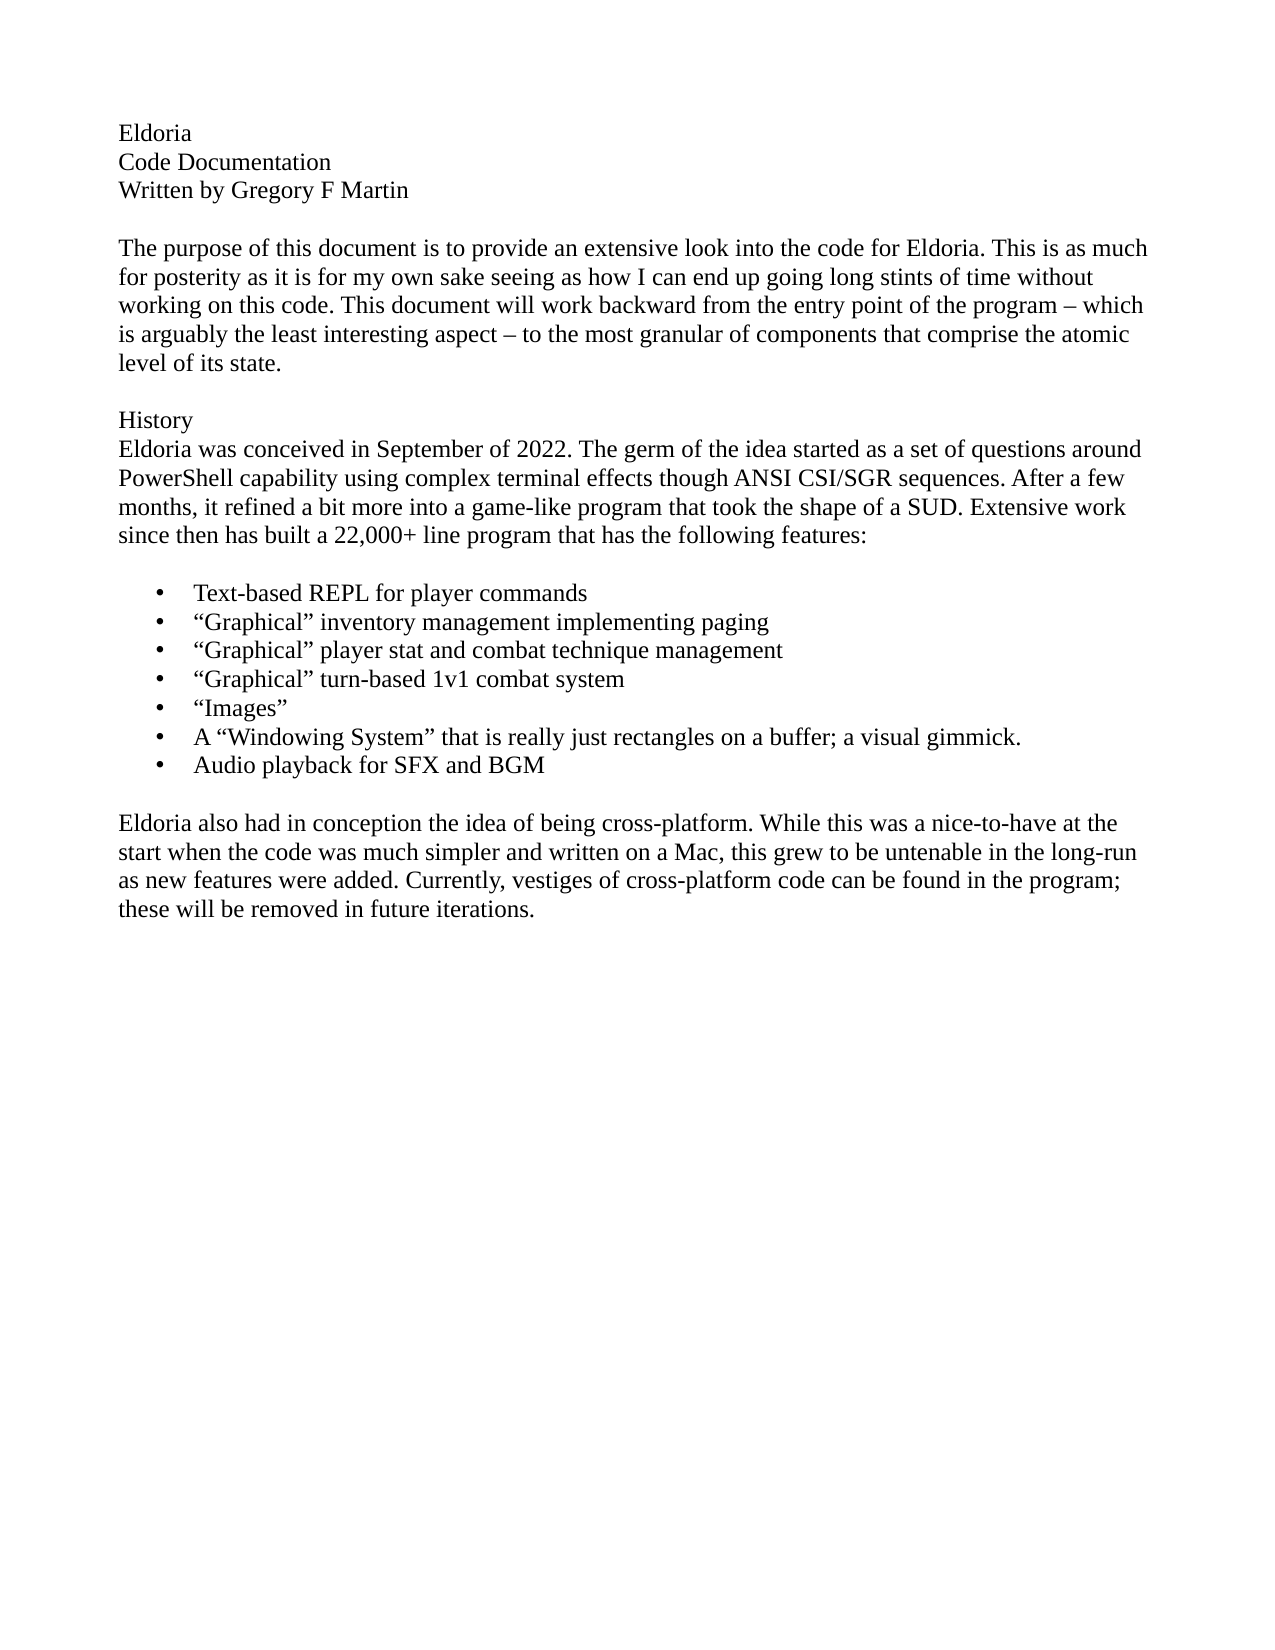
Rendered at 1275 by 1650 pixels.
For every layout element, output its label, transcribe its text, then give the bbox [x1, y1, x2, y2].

list “Images” [156, 693, 1157, 722]
list A “Windowing System” that is really just rectangles on a buffer; a visual gimmick. [156, 722, 1157, 751]
text Eldoria [118, 118, 1157, 147]
list Audio playback for SFX and BGM [156, 751, 1157, 779]
list “Graphical” turn-based 1v1 combat system [156, 664, 1157, 693]
list “Graphical” inventory management implementing paging [156, 607, 1157, 636]
list Text-based REPL for player commands [156, 578, 1157, 607]
text Written by Gregory F Martin [118, 176, 1157, 204]
list “Graphical” player stat and combat technique management [156, 636, 1157, 664]
text Eldoria was conceived in September of 2022. The germ of the idea started as a set of questions around PowerShell capability using complex terminal effects though ANSI CSI/SGR sequences. After a few months, it refined a bit more into a game-like program that took the shape of a SUD. Extensive work since then has built a 22,000+ line program that has the following features: [118, 434, 1157, 549]
text History [118, 406, 1157, 434]
text Eldoria also had in conception the idea of being cross-platform. While this was a nice-to-have at the start when the code was much simpler and written on a Mac, this grew to be untenable in the long-run as new features were added. Currently, vestiges of cross-platform code can be found in the program; these will be removed in future iterations. [118, 808, 1157, 923]
text The purpose of this document is to provide an extensive look into the code for Eldoria. This is as much for posterity as it is for my own sake seeing as how I can end up going long stints of time without working on this code. This document will work backward from the entry point of the program – which is arguably the least interesting aspect – to the most granular of components that comprise the atomic level of its state. [118, 233, 1157, 377]
text Code Documentation [118, 147, 1157, 176]
